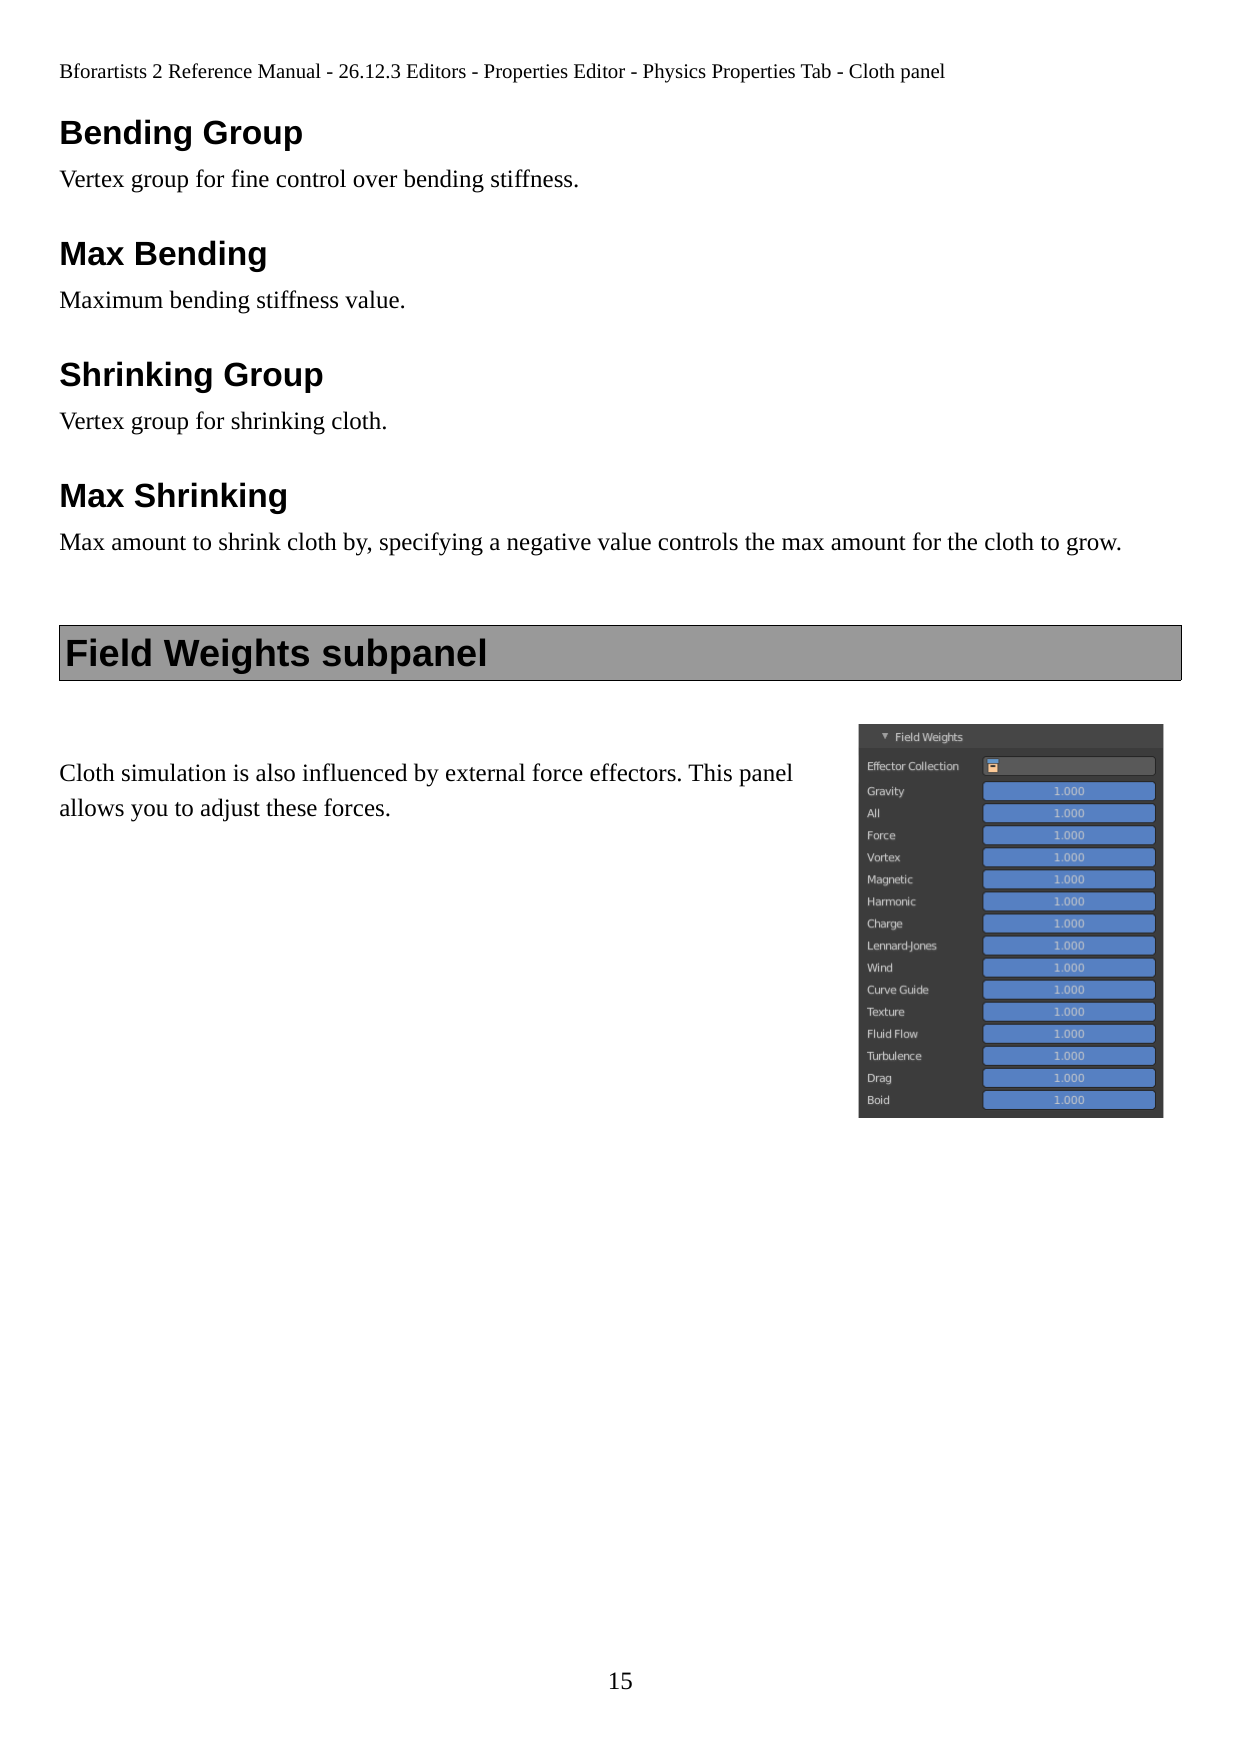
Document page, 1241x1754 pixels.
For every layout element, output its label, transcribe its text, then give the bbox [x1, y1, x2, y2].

text Max amount to shrink cloth by, specifying a negative value controls the max amount for the cloth to grow. [59, 527, 1181, 556]
text Vertex group for shrinking cloth. [59, 406, 1181, 434]
subtitle Max Bending [59, 234, 1181, 272]
subtitle Shrinking Group [59, 355, 1181, 393]
subtitle Bending Group [59, 113, 1181, 151]
text Vertex group for fine control over bending stiffness. [59, 164, 1181, 192]
picture [858, 724, 1164, 1118]
text Maximum bending stiffness value. [59, 285, 1181, 313]
table_header Field Weights subpanel [60, 626, 1181, 680]
text Cloth simulation is also influenced by external force effectors. This panel allows you to adjust these forces. [59, 758, 858, 821]
subtitle Max Shrinking [59, 476, 1181, 514]
